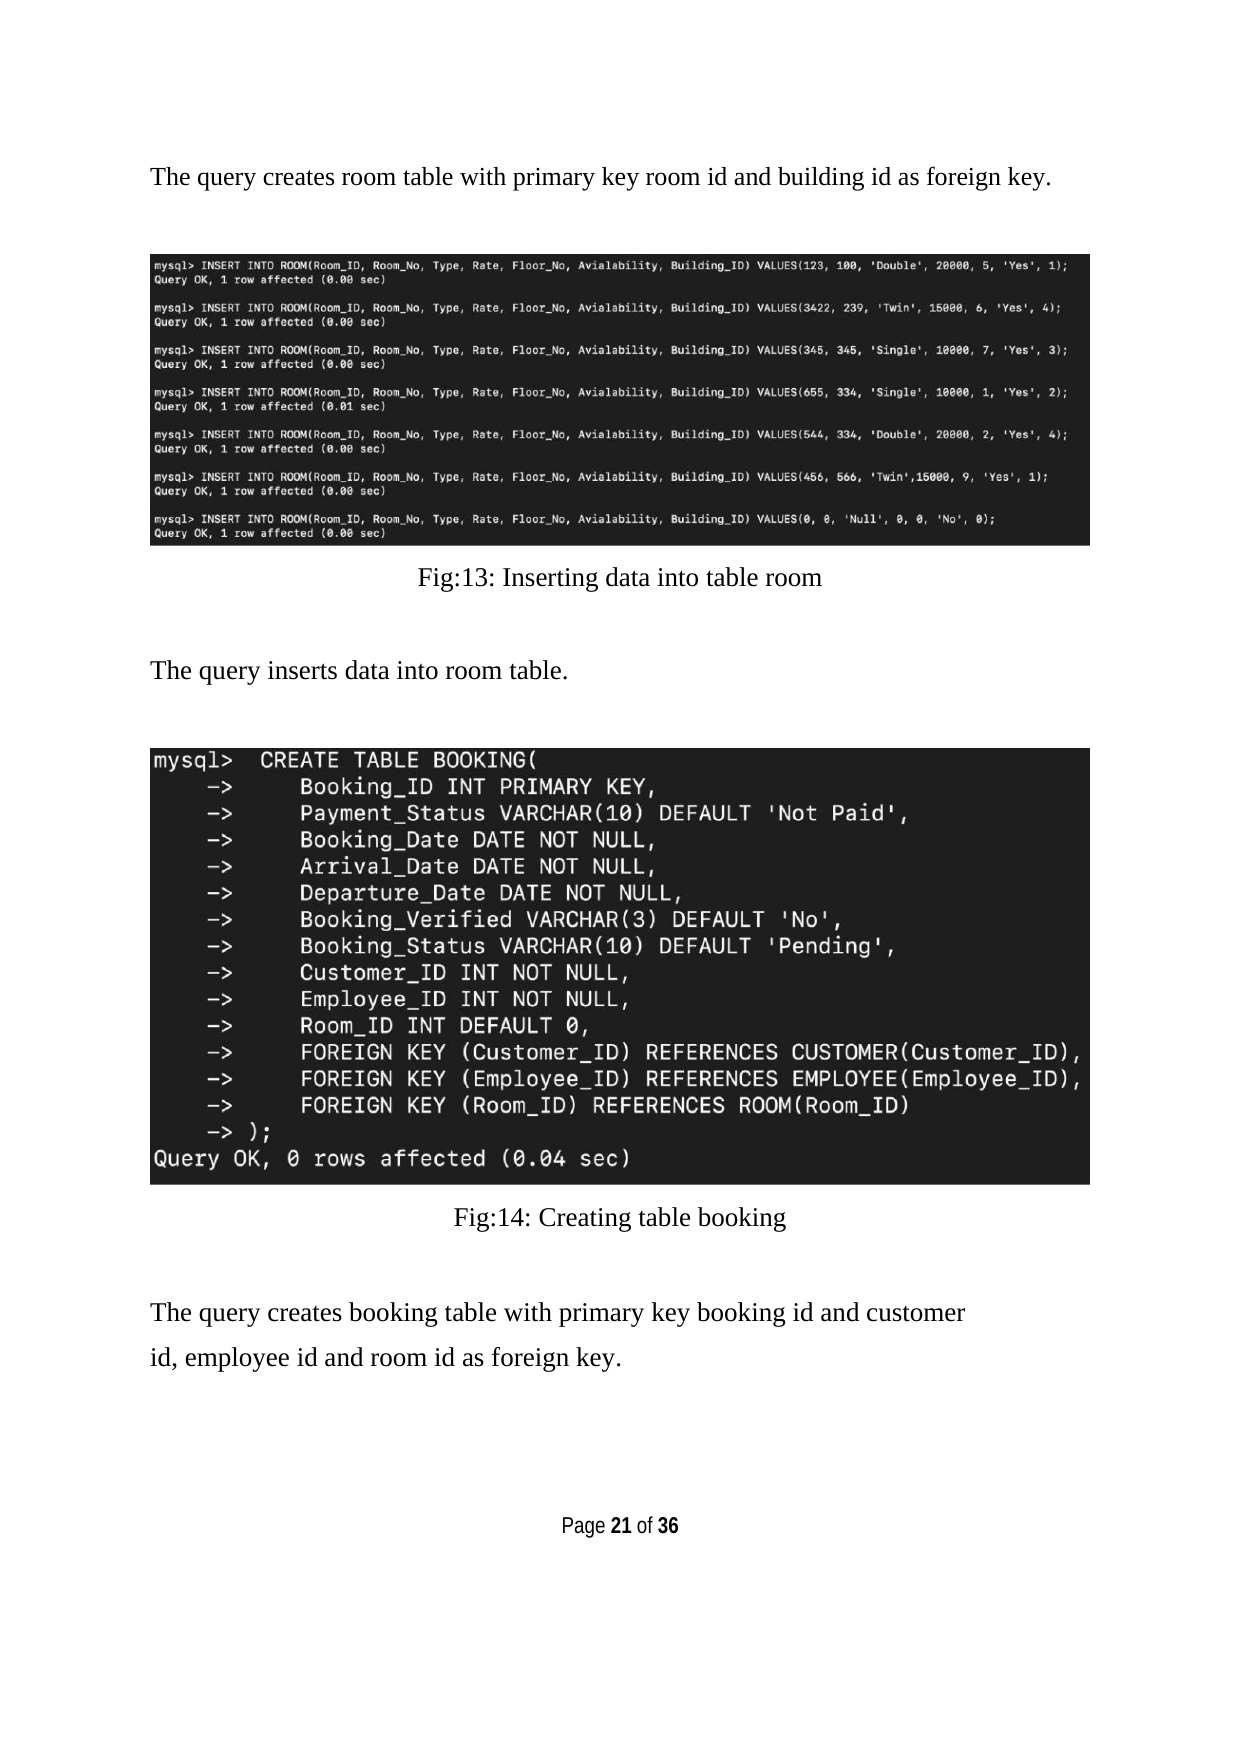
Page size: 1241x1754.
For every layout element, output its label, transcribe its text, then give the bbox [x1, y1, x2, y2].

picture [150, 748, 1090, 1185]
text The query inserts data into room table. [150, 654, 1090, 686]
text Fig:13: Inserting data into table room [150, 561, 1090, 592]
text The query creates booking table with primary key booking id and customer id, employee id and room id as foreign key. [150, 1296, 1000, 1372]
text Page 21 of 36 [150, 1512, 1090, 1538]
picture [150, 254, 1090, 546]
text The query creates room table with primary key room id and building id as foreign key. [150, 161, 1090, 191]
text Fig:14: Creating table booking [150, 1201, 1090, 1232]
